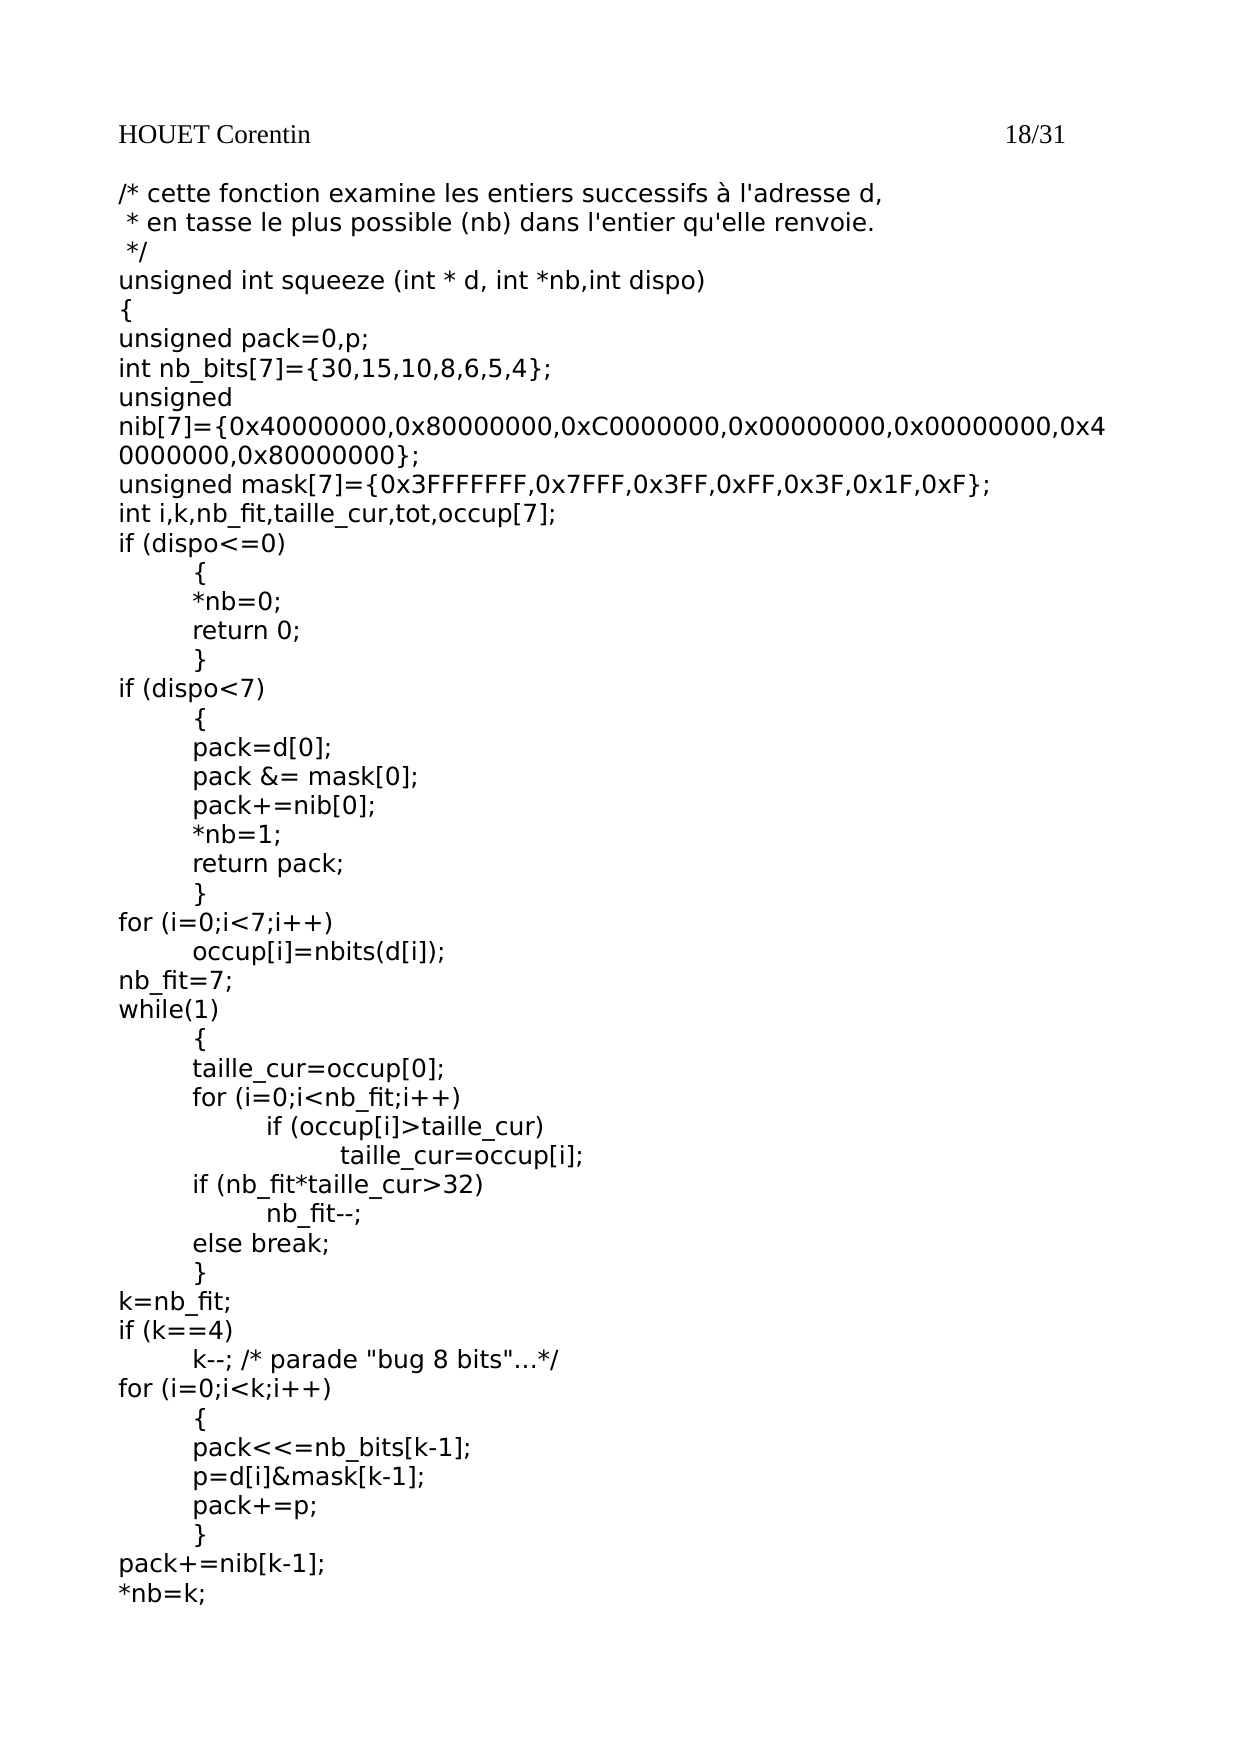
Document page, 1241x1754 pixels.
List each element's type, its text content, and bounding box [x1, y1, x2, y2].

text unsigned int squeeze (int * d, int *nb,int dispo) [118, 266, 1122, 295]
text occup[i]=nbits(d[i]); [118, 937, 1122, 966]
text nb_fit--; [118, 1199, 1122, 1229]
text for (i=0;i<k;i++) [118, 1374, 1122, 1404]
text int i,k,nb_fit,taille_cur,tot,occup[7]; [118, 499, 1122, 529]
text /* cette fonction examine les entiers successifs à l'adresse d, [118, 179, 1122, 208]
text if (dispo<=0) [118, 529, 1122, 558]
text } [118, 1258, 1122, 1287]
text } [118, 1520, 1122, 1549]
text p=d[i]&mask[k-1]; [118, 1462, 1122, 1491]
text if (k==4) [118, 1316, 1122, 1345]
text */ [118, 237, 1122, 266]
text pack+=p; [118, 1491, 1122, 1520]
text pack+=nib[k-1]; [118, 1549, 1122, 1579]
text pack<<=nb_bits[k-1]; [118, 1433, 1122, 1462]
text *nb=k; [118, 1579, 1122, 1608]
text *nb=1; [118, 820, 1122, 849]
text unsigned mask[7]={0x3FFFFFFF,0x7FFF,0x3FF,0xFF,0x3F,0x1F,0xF}; [118, 470, 1122, 499]
text k=nb_fit; [118, 1287, 1122, 1316]
text { [118, 558, 1122, 587]
text taille_cur=occup[0]; [118, 1054, 1122, 1083]
text int nb_bits[7]={30,15,10,8,6,5,4}; [118, 354, 1122, 383]
text while(1) [118, 995, 1122, 1024]
text { [118, 1024, 1122, 1054]
text * en tasse le plus possible (nb) dans l'entier qu'elle renvoie. [118, 208, 1122, 237]
text } [118, 645, 1122, 674]
text { [118, 704, 1122, 733]
text if (nb_fit*taille_cur>32) [118, 1170, 1122, 1199]
text { [118, 1404, 1122, 1433]
text unsigned pack=0,p; [118, 324, 1122, 354]
text if (dispo<7) [118, 674, 1122, 704]
text pack+=nib[0]; [118, 791, 1122, 820]
text { [118, 295, 1122, 324]
text *nb=0; [118, 587, 1122, 616]
text nb_fit=7; [118, 966, 1122, 995]
text return pack; [118, 849, 1122, 879]
text else break; [118, 1229, 1122, 1258]
text } [118, 879, 1122, 908]
text taille_cur=occup[i]; [118, 1141, 1122, 1170]
text for (i=0;i<7;i++) [118, 908, 1122, 937]
text if (occup[i]>taille_cur) [118, 1112, 1122, 1141]
text for (i=0;i<nb_fit;i++) [118, 1083, 1122, 1112]
text return 0; [118, 616, 1122, 645]
text k--; /* parade "bug 8 bits"...*/ [118, 1345, 1122, 1374]
text pack=d[0]; [118, 733, 1122, 762]
text unsigned nib[7]={0x40000000,0x80000000,0xC0000000,0x00000000,0x00000000,0x40000000,0x80000000}; [118, 383, 1122, 470]
text pack &= mask[0]; [118, 762, 1122, 791]
